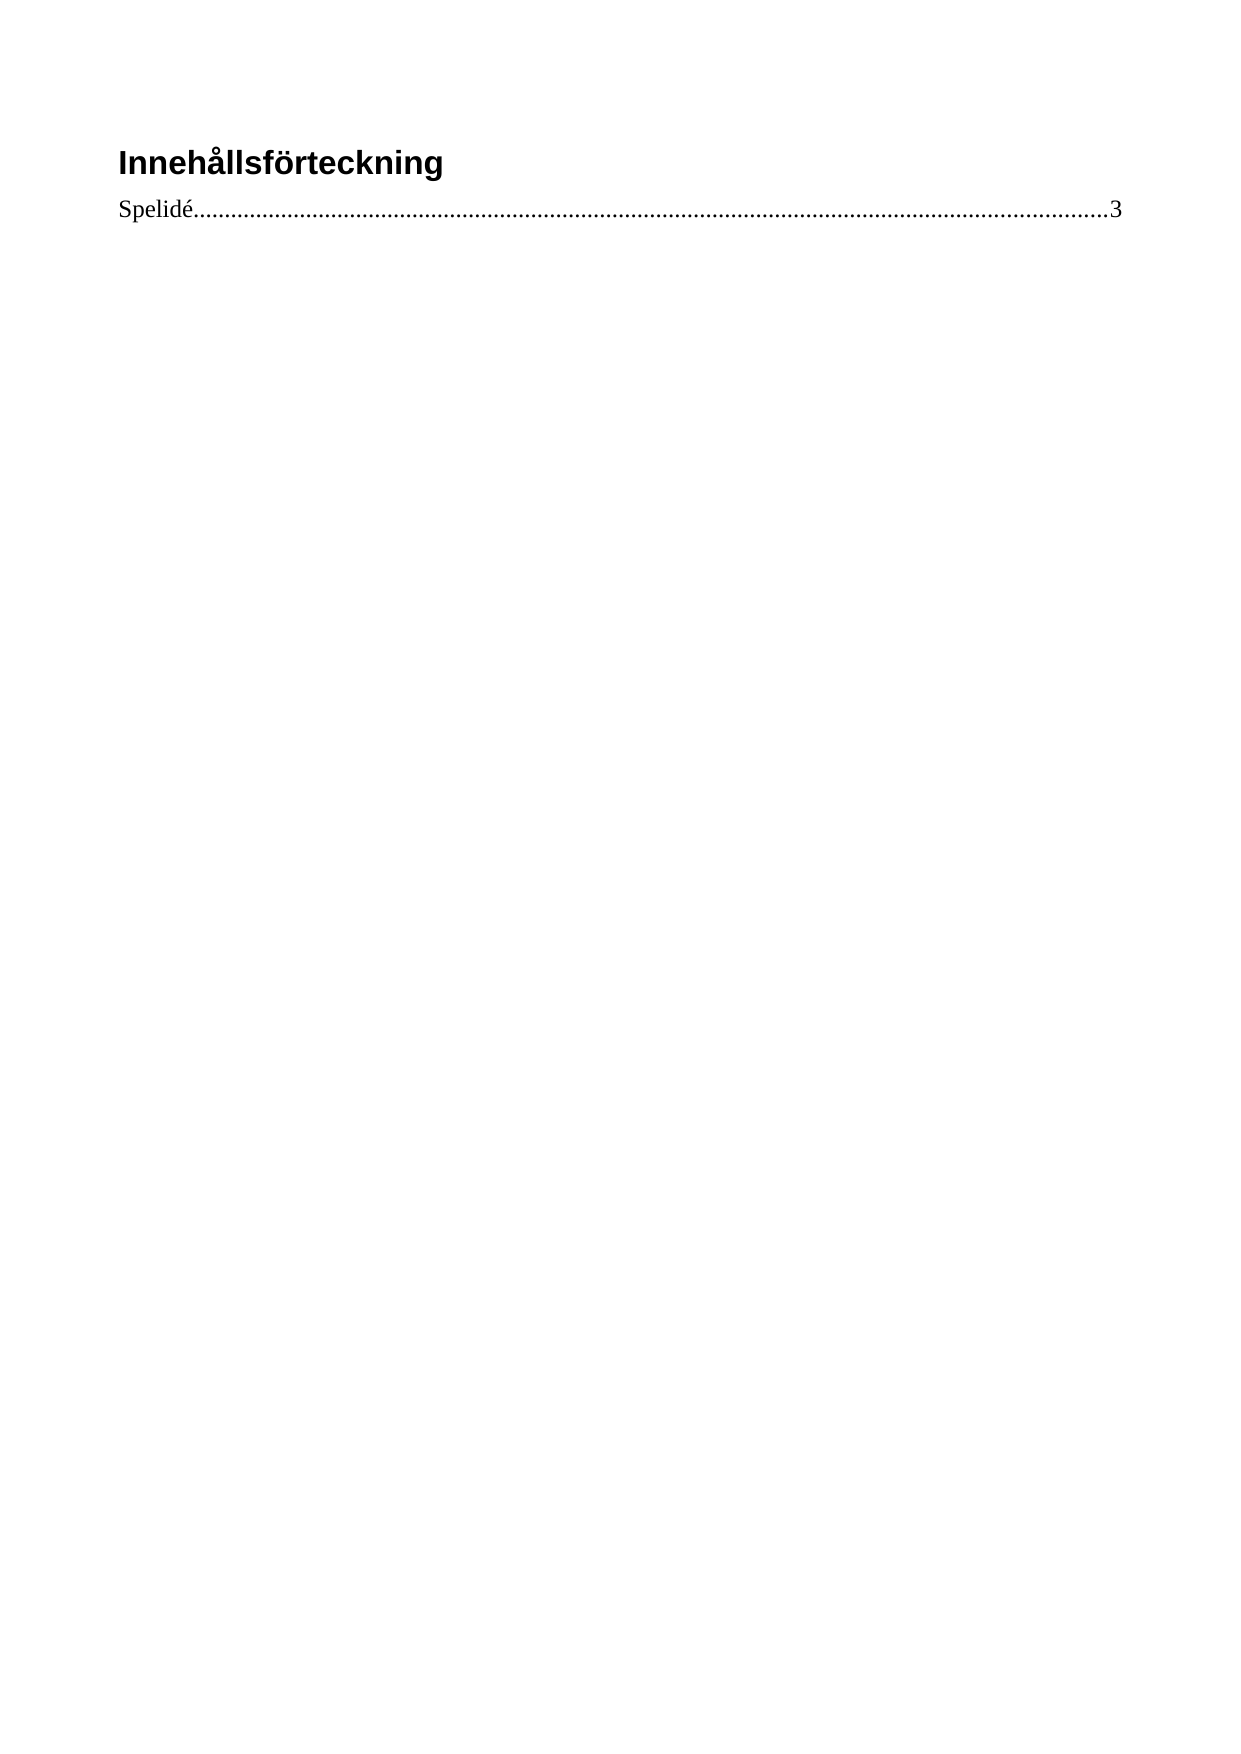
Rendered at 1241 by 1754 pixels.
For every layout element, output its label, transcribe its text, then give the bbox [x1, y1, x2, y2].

text Spelidé 3 [118, 194, 1122, 223]
subtitle Innehållsförteckning [118, 143, 1122, 182]
